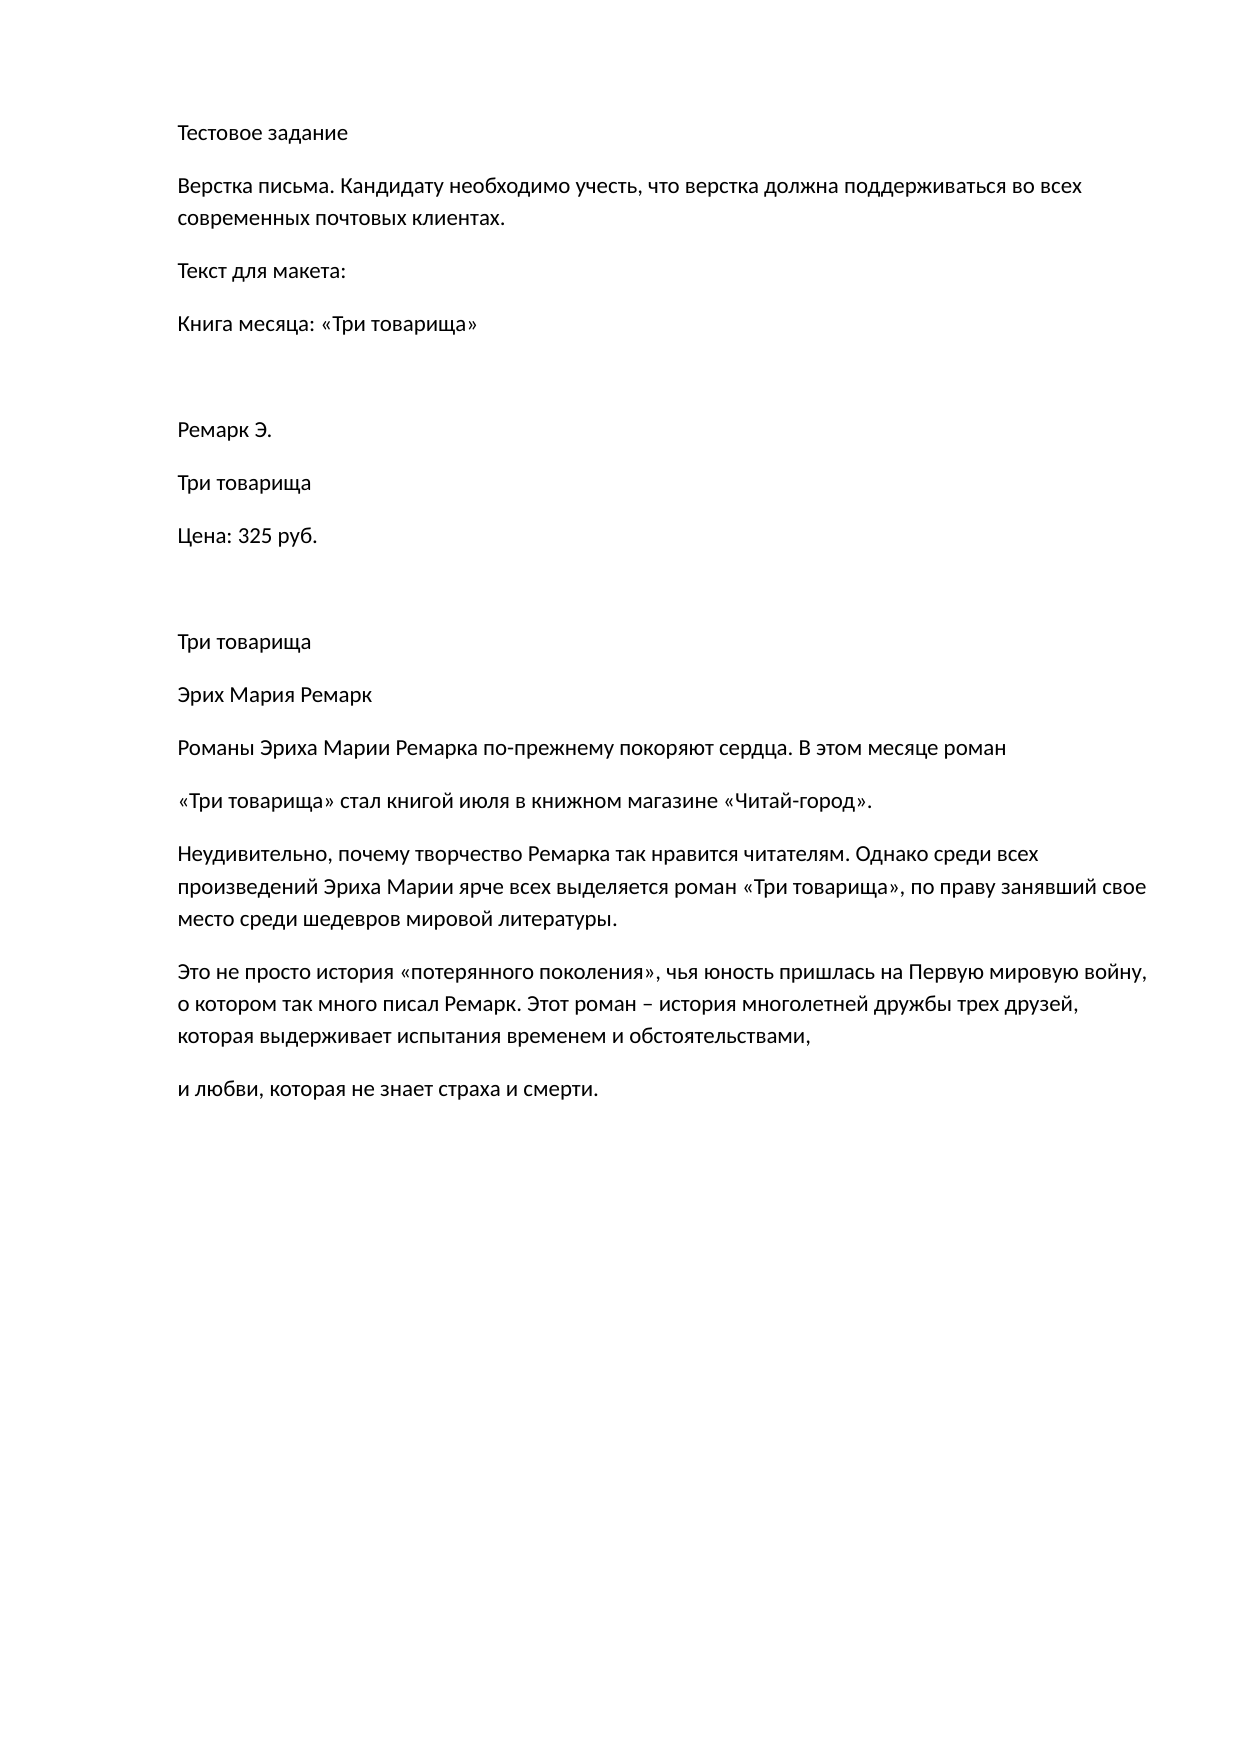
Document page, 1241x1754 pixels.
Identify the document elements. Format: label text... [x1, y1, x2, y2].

text Верстка письма. Кандидату необходимо учесть, что верстка должна поддерживаться во всех современных почтовых клиентах. [177, 171, 1152, 231]
text Текст для макета: [177, 256, 1152, 284]
text «Три товарища» стал книгой июля в книжном магазине «Читай-город». [177, 787, 1152, 814]
text Книга месяца: «Три товарища» [177, 309, 1152, 337]
text и любви, которая не знает страха и смерти. [177, 1074, 1152, 1102]
text Эрих Мария Ремарк [177, 681, 1152, 708]
text Тестовое задание [177, 118, 1152, 146]
text Три товарища [177, 627, 1152, 656]
text Это не просто история «потерянного поколения», чья юность пришлась на Первую мировую войну, о котором так много писал Ремарк. Этот роман – история многолетней дружбы трех друзей, которая выдерживает испытания временем и обстоятельствами, [177, 957, 1152, 1049]
text Неудивительно, почему творчество Ремарка так нравится читателям. Однако среди всех произведений Эриха Марии ярче всех выделяется роман «Три товарища», по праву занявший свое место среди шедевров мировой литературы. [177, 839, 1152, 932]
text Ремарк Э. [177, 415, 1152, 443]
text Цена: 325 руб. [177, 521, 1152, 549]
text Три товарища [177, 468, 1152, 496]
text Романы Эриха Марии Ремарка по-прежнему покоряют сердца. В этом месяце роман [177, 733, 1152, 762]
